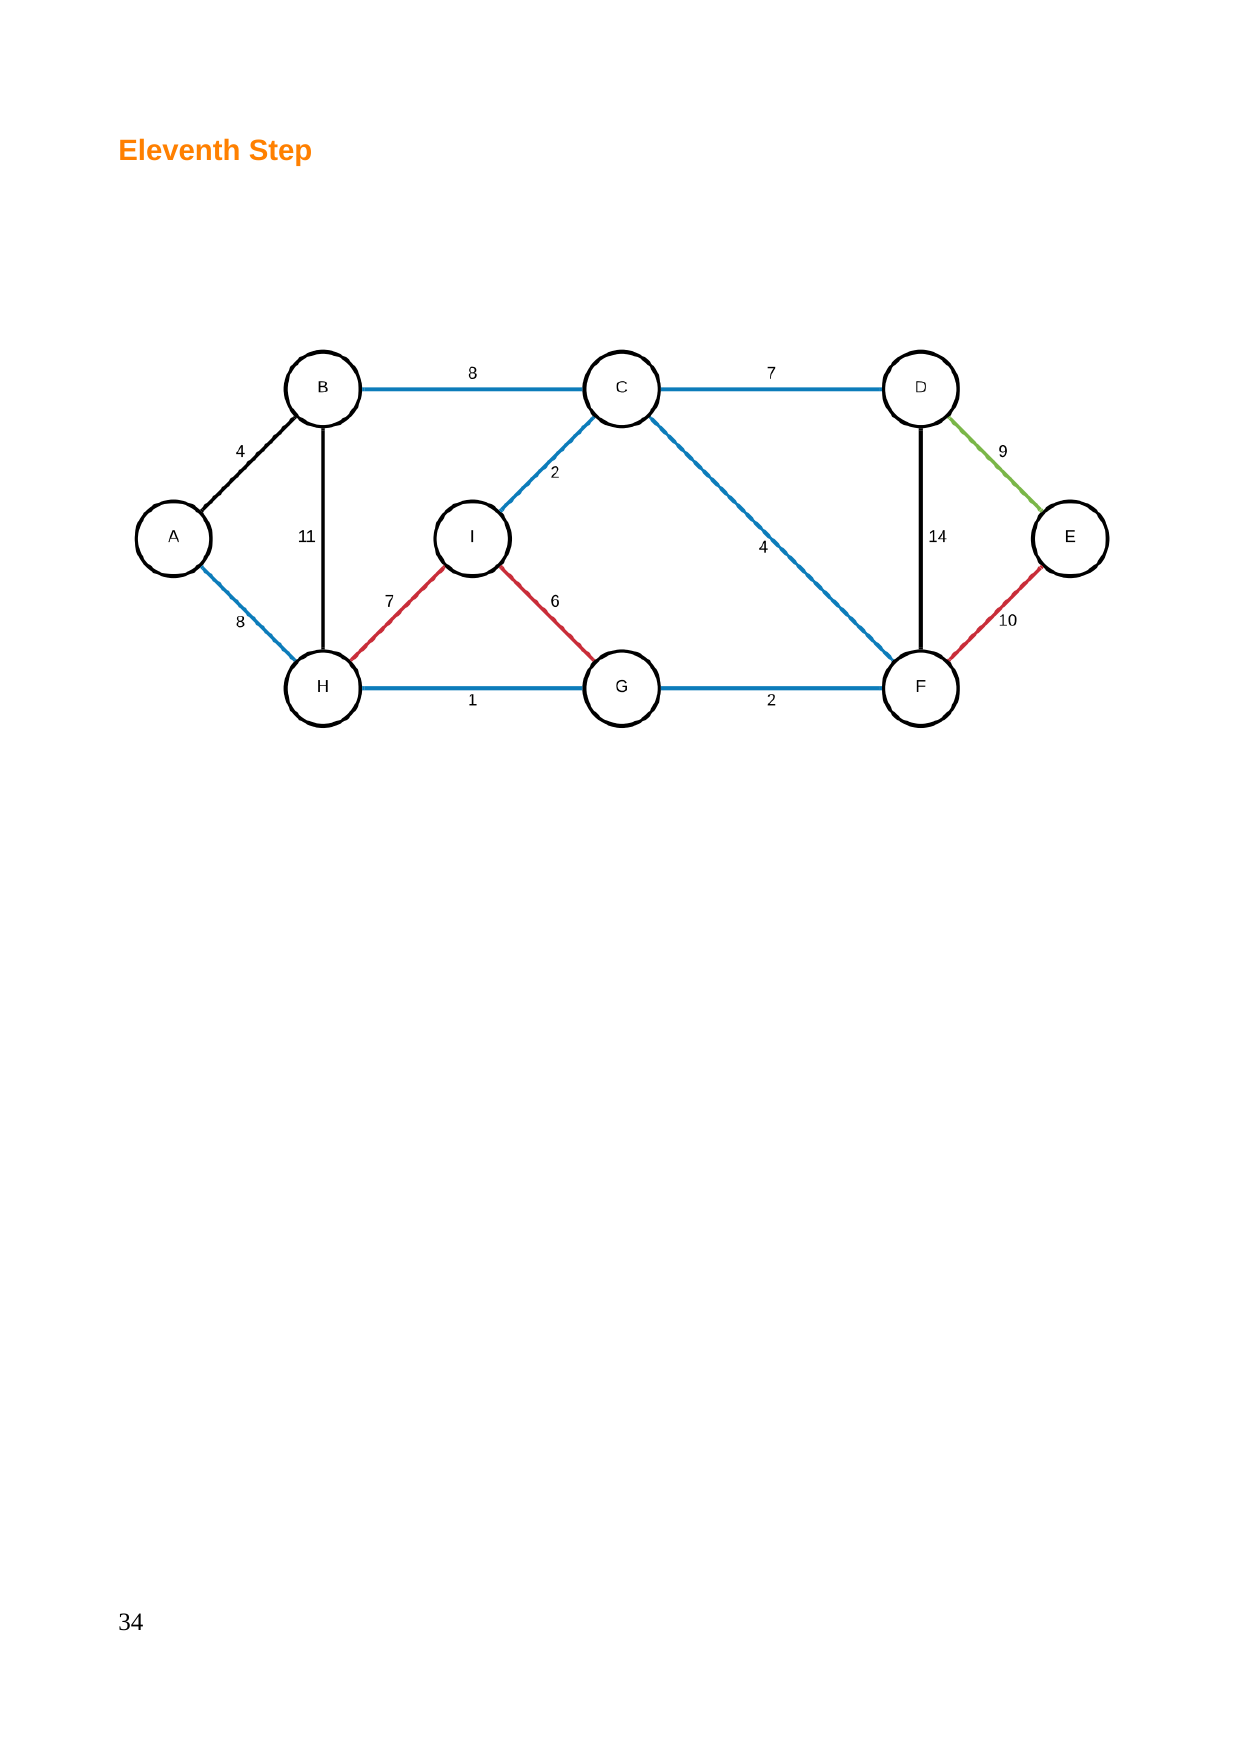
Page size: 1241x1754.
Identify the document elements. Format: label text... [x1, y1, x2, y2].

subtitle Eleventh Step [118, 133, 1122, 166]
picture [118, 183, 1123, 894]
